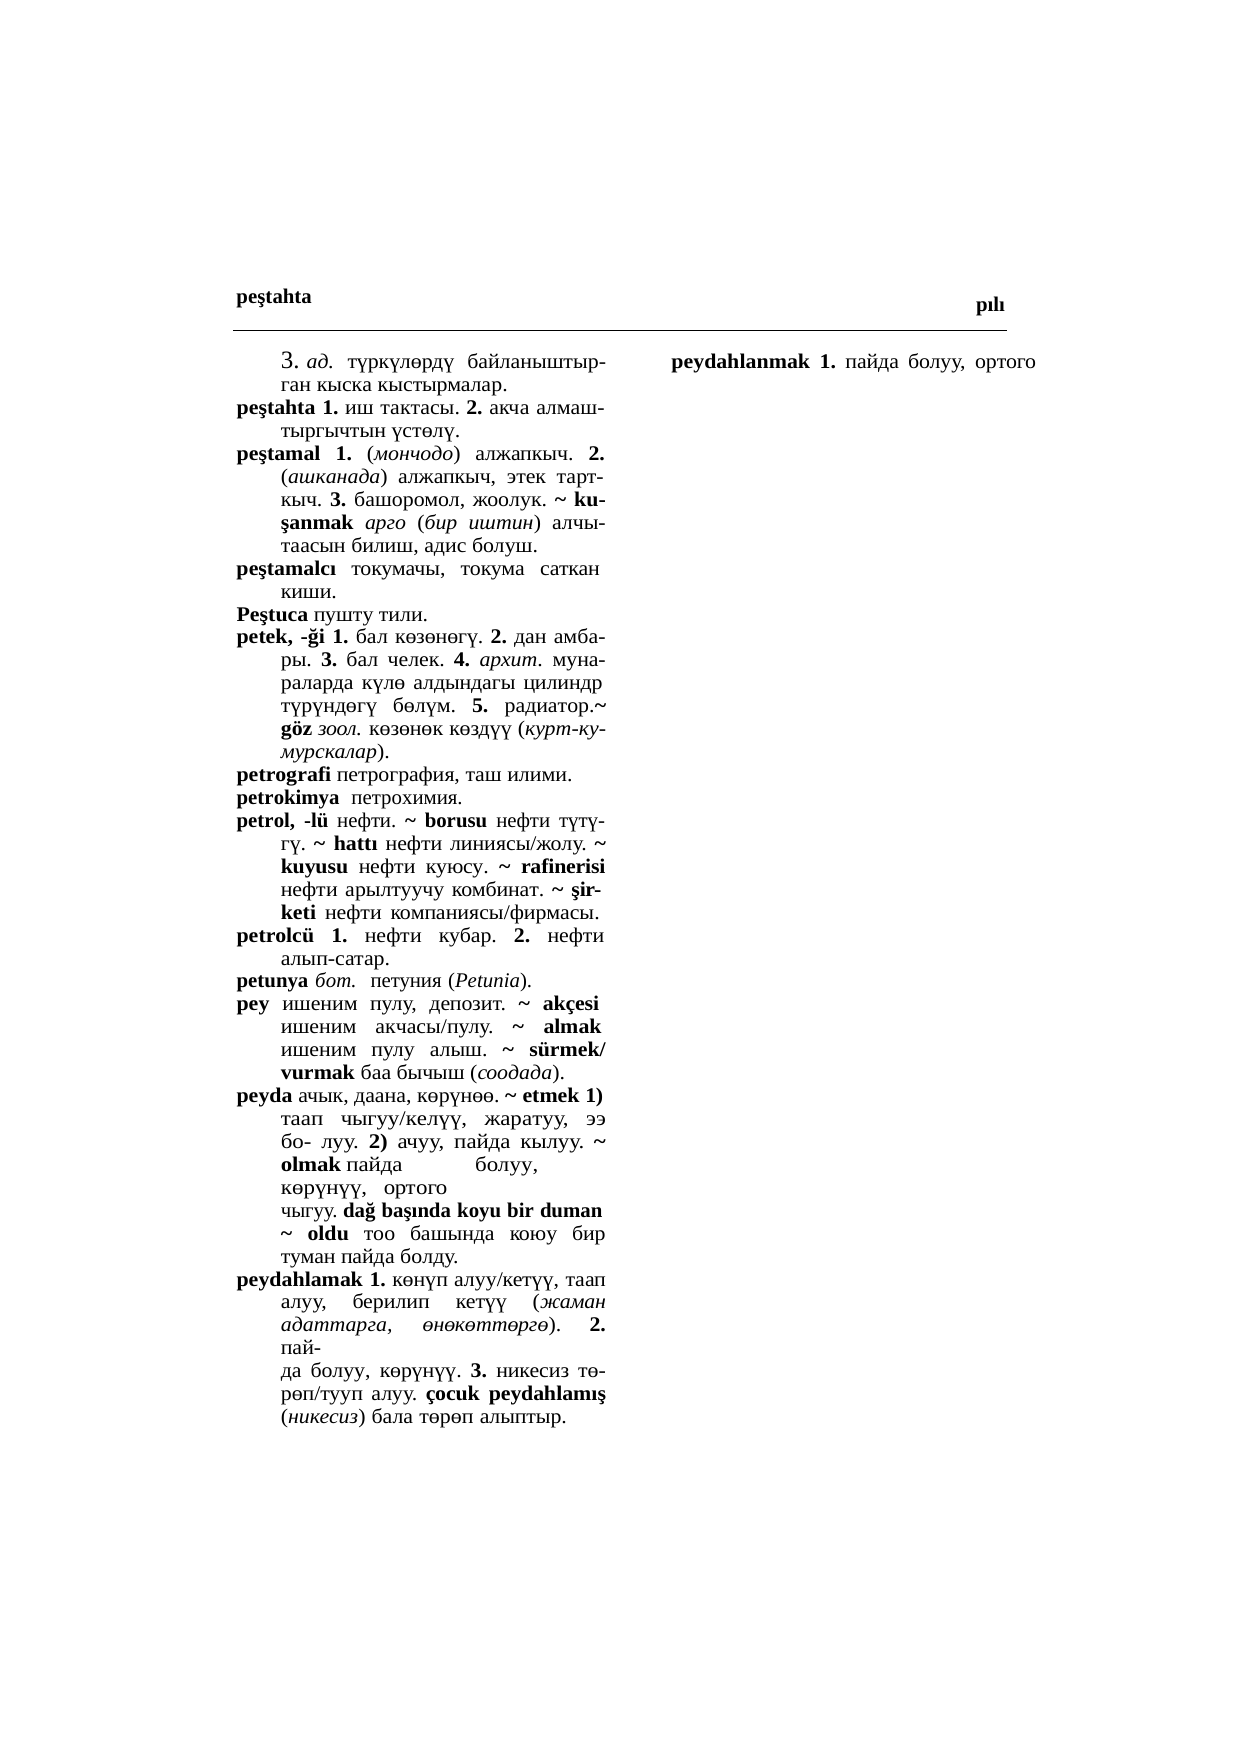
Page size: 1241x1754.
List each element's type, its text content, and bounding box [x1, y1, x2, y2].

text (ашканада) алжапкыч, этек тарт- [281, 465, 606, 488]
text гү. ~ hattı нефти линиясы/жолу. ~ kuyusu нефти куюсу. ~ rafinerisi нефти арылтуучу комбинат. ~ şir- [281, 832, 606, 901]
text peştamal 1. (мончодо) алжапкыч. 2. [236, 442, 606, 465]
text petunya бот. петуния (Petunia). [236, 969, 606, 992]
text чыгуу. dağ başında koyu bir duman [281, 1199, 606, 1222]
text түрүндөгү бөлүм. 5. радиатор.~ göz зоол. көзөнөк көздүү (курт-ку- мурскалар). [281, 694, 606, 763]
text peydahlamak 1. көнүп алуу/кетүү, таап алуу, берилип кетүү (жаман адаттарга, өнөкөттөргө). 2. пай- [236, 1268, 606, 1359]
list ад. түркүлөрдү байланыштыр- ган кыска кыстырмалар. [281, 350, 606, 396]
text peştahta [236, 284, 312, 308]
text peydahlanmak 1. пайда болуу, ортого [671, 350, 1065, 373]
text pılı [915, 292, 1065, 316]
text таап чыгуу/келүү, жаратуу, ээ бо- луу. 2) ачуу, пайда кылуу. ~ olmak пайда болуу, көрүнүү, ортого [281, 1107, 606, 1199]
text тыргычтын үстөлү. [281, 419, 461, 442]
text ~ oldu тоо башында коюу бир туман пайда болду. [281, 1222, 606, 1268]
text petrol, -lü нефти. ~ borusu нефти түтү- [236, 809, 606, 832]
text petrolcü 1. нефти кубар. 2. нефти алып-сатар. [236, 924, 606, 969]
text keti нефти компаниясы/фирмасы. [281, 901, 602, 924]
text peştamalcı токумачы, токума саткан киши. [236, 557, 606, 603]
text ишеним пулу алыш. ~ sürmek/ vurmak баа бычыш (соодада). [281, 1038, 606, 1084]
text peyda ачык, даана, көрүнөө. ~ etmek 1) [236, 1084, 606, 1107]
text кыч. 3. башоромол, жоолук. ~ ku- şanmak арго (бир иштин) алчы- таасын билиш, адис болуш. [281, 488, 606, 557]
text Peştuca пушту тили. [236, 603, 606, 626]
text petrokimya петрохимия. [236, 786, 606, 809]
text да болуу, көрүнүү. 3. никесиз тө- рөп/тууп алуу. çocuk peydahlamış (никесиз) бала төрөп алыптыр. [281, 1359, 606, 1428]
text petrografi петрография, таш илими. [236, 763, 606, 786]
text ишеним акчасы/пулу. ~ almak [281, 1015, 606, 1038]
text petek, -ği 1. бал көзөнөгү. 2. дан амба- ры. 3. бал челек. 4. архит. муна- раларда күлө алдындагы цилиндр [236, 626, 606, 694]
text pey ишеним пулу, депозит. ~ akçesi [236, 992, 606, 1015]
text peştahta 1. иш тактасы. 2. акча алмаш- [236, 396, 606, 419]
